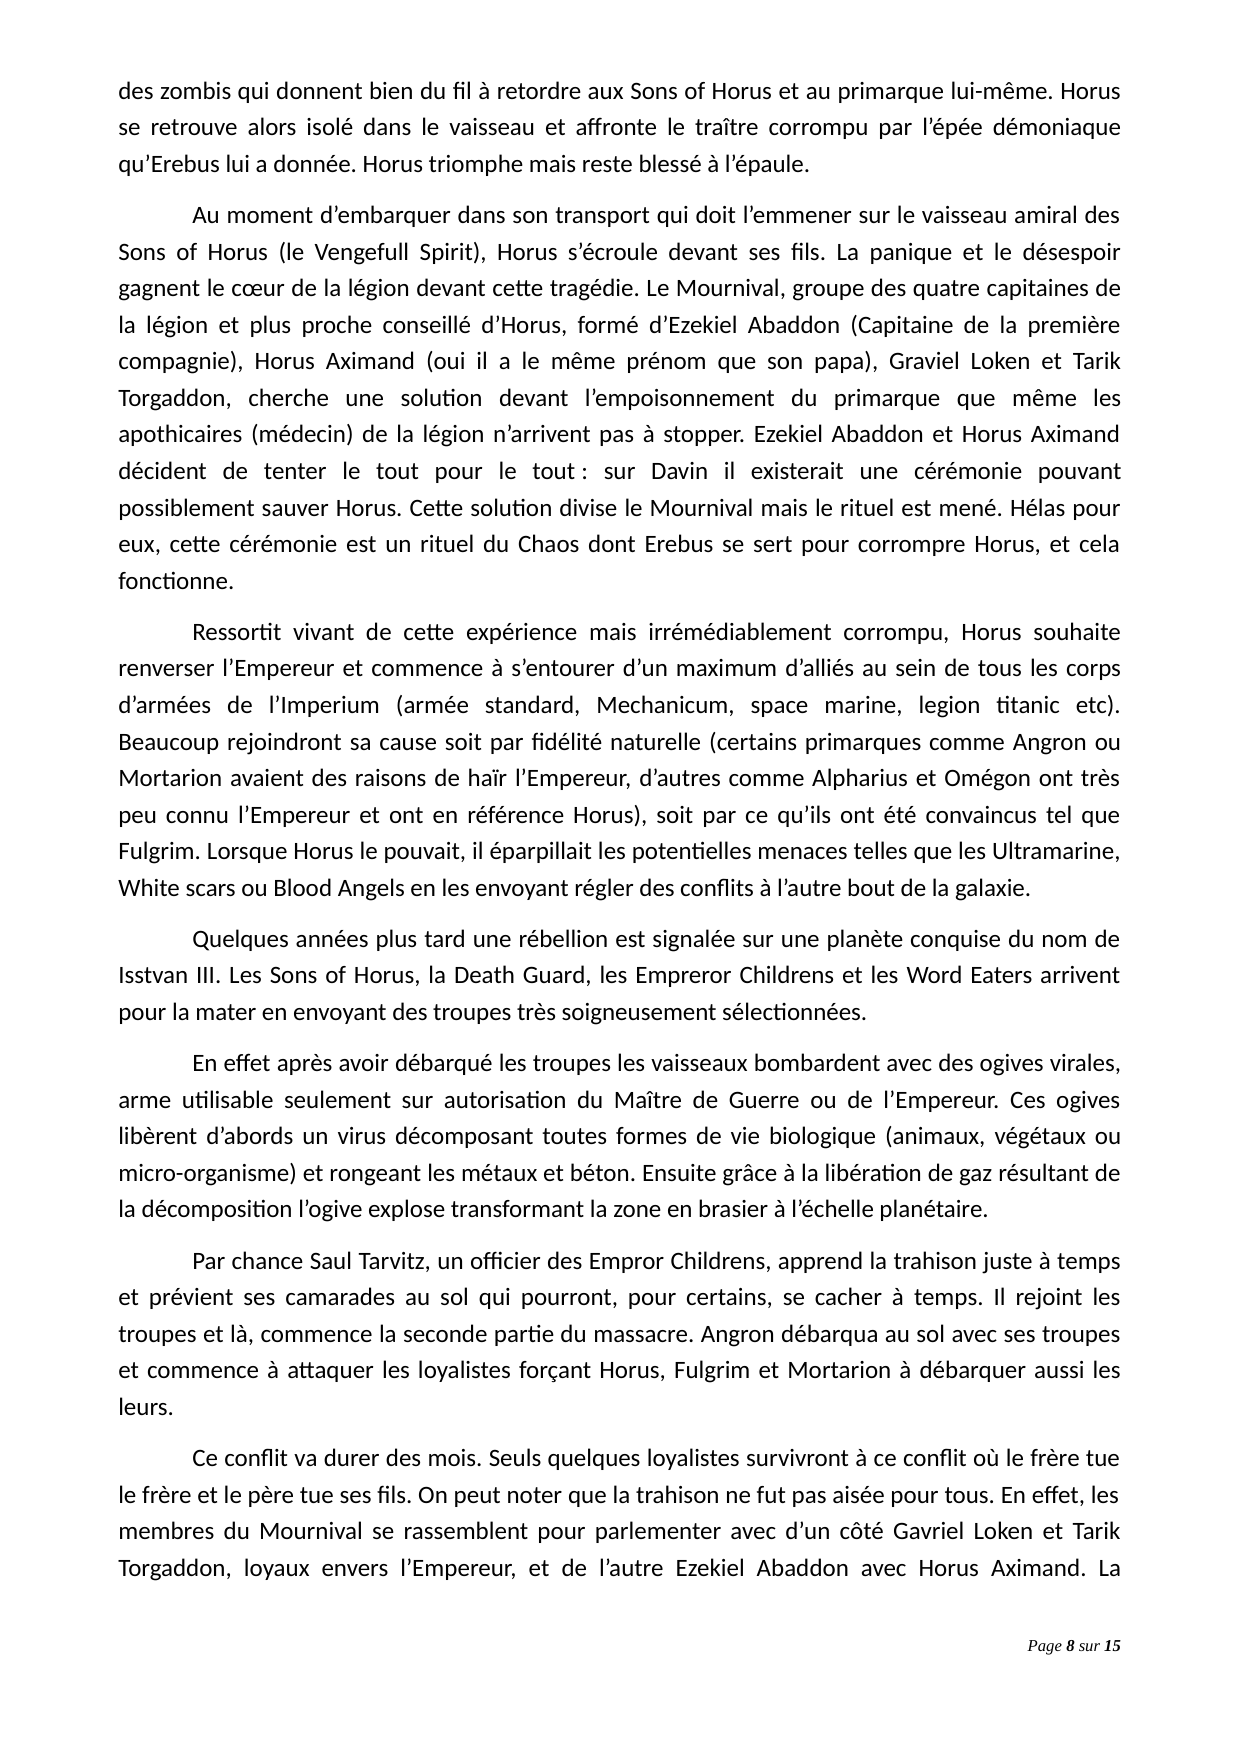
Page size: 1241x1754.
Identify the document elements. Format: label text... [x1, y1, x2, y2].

text Au moment d’embarquer dans son transport qui doit l’emmener sur le vaisseau amiral des Sons of Horus (le Vengefull Spirit), Horus s’écroule devant ses fils. La panique et le désespoir gagnent le cœur de la légion devant cette tragédie. Le Mournival, groupe des quatre capitaines de la légion et plus proche conseillé d’Horus, formé d’Ezekiel Abaddon (Capitaine de la première compagnie), Horus Aximand (oui il a le même prénom que son papa), Graviel Loken et Tarik Torgaddon, cherche une solution devant l’empoisonnement du primarque que même les apothicaires (médecin) de la légion n’arrivent pas à stopper. Ezekiel Abaddon et Horus Aximand décident de tenter le tout pour le tout : sur Davin il existerait une cérémonie pouvant possiblement sauver Horus. Cette solution divise le Mournival mais le rituel est mené. Hélas pour eux, cette cérémonie est un rituel du Chaos dont Erebus se sert pour corrompre Horus, et cela fonctionne. [118, 199, 1122, 595]
text Par chance Saul Tarvitz, un officier des Empror Childrens, apprend la trahison juste à temps et prévient ses camarades au sol qui pourront, pour certains, se cacher à temps. Il rejoint les troupes et là, commence la seconde partie du massacre. Angron débarqua au sol avec ses troupes et commence à attaquer les loyalistes forçant Horus, Fulgrim et Mortarion à débarquer aussi les leurs. [118, 1245, 1122, 1422]
text Ce conflit va durer des mois. Seuls quelques loyalistes survivront à ce conflit où le frère tue le frère et le père tue ses fils. On peut noter que la trahison ne fut pas aisée pour tous. En effet, les membres du Mournival se rassemblent pour parlementer avec d’un côté Gavriel Loken et Tarik Torgaddon, loyaux envers l’Empereur, et de l’autre Ezekiel Abaddon avec Horus Aximand. La [118, 1442, 1122, 1582]
text Quelques années plus tard une rébellion est signalée sur une planète conquise du nom de Isstvan III. Les Sons of Horus, la Death Guard, les Empreror Childrens et les Word Eaters arrivent pour la mater en envoyant des troupes très soigneusement sélectionnées. [118, 923, 1122, 1027]
text des zombis qui donnent bien du fil à retordre aux Sons of Horus et au primarque lui-même. Horus se retrouve alors isolé dans le vaisseau et affronte le traître corrompu par l’épée démoniaque qu’Erebus lui a donnée. Horus triomphe mais reste blessé à l’épaule. [118, 75, 1122, 179]
text En effet après avoir débarqué les troupes les vaisseaux bombardent avec des ogives virales, arme utilisable seulement sur autorisation du Maître de Guerre ou de l’Empereur. Ces ogives libèrent d’abords un virus décomposant toutes formes de vie biologique (animaux, végétaux ou micro-organisme) et rongeant les métaux et béton. Ensuite grâce à la libération de gaz résultant de la décomposition l’ogive explose transformant la zone en brasier à l’échelle planétaire. [118, 1047, 1122, 1224]
text Ressortit vivant de cette expérience mais irrémédiablement corrompu, Horus souhaite renverser l’Empereur et commence à s’entourer d’un maximum d’alliés au sein de tous les corps d’armées de l’Imperium (armée standard, Mechanicum, space marine, legion titanic etc). Beaucoup rejoindront sa cause soit par fidélité naturelle (certains primarques comme Angron ou Mortarion avaient des raisons de haïr l’Empereur, d’autres comme Alpharius et Omégon ont très peu connu l’Empereur et ont en référence Horus), soit par ce qu’ils ont été convaincus tel que Fulgrim. Lorsque Horus le pouvait, il éparpillait les potentielles menaces telles que les Ultramarine, White scars ou Blood Angels en les envoyant régler des conflits à l’autre bout de la galaxie. [118, 616, 1122, 902]
